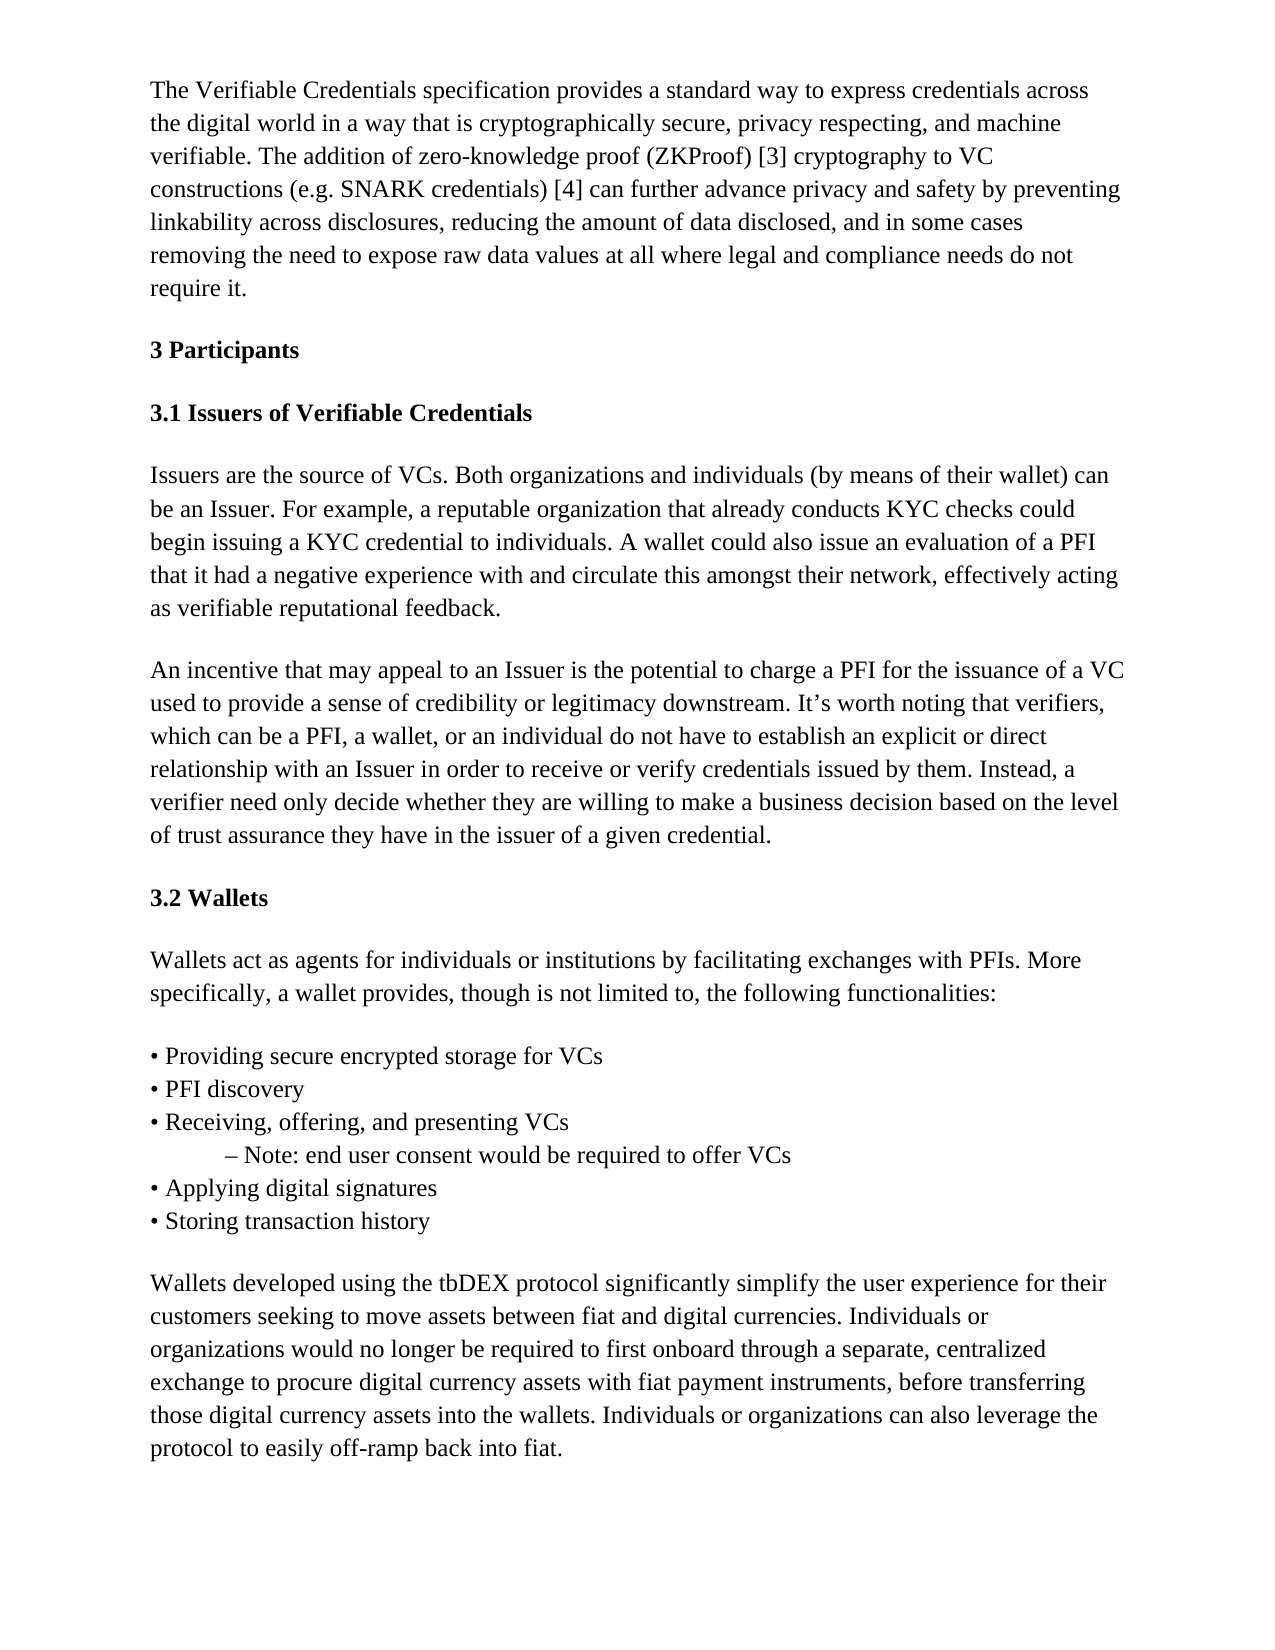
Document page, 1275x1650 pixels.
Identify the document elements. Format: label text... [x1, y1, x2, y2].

text An incentive that may appeal to an Issuer is the potential to charge a PFI for the issuance of a VC used to provide a sense of credibility or legitimacy downstream. It’s worth noting that verifiers, which can be a PFI, a wallet, or an individual do not have to establish an explicit or direct relationship with an Issuer in order to receive or verify credentials issued by them. Instead, a verifier need only decide whether they are willing to make a business decision based on the level of trust assurance they have in the issuer of a given credential. [150, 655, 1125, 849]
text Wallets developed using the tbDEX protocol significantly simplify the user experience for their customers seeking to move assets between fiat and digital currencies. Individuals or organizations would no longer be required to first onboard through a separate, centralized exchange to procure digital currency assets with fiat payment instruments, before transferring those digital currency assets into the wallets. Individuals or organizations can also leverage the protocol to easily off-ramp back into fiat. [150, 1268, 1125, 1462]
text Issuers are the source of VCs. Both organizations and individuals (by means of their wallet) can be an Issuer. For example, a reputable organization that already conducts KYC checks could begin issuing a KYC credential to individuals. A wallet could also issue an evaluation of a PFI that it had a negative experience with and circulate this amongst their network, effectively acting as verifiable reputational feedback. [150, 461, 1125, 621]
text 3.1 Issuers of Verifiable Credentials [150, 398, 1125, 427]
text 3.2 Wallets [150, 883, 1125, 912]
text • Providing secure encrypted storage for VCs • PFI discovery • Receiving, offering, and presenting VCs – Note: end user consent would be required to offer VCs • Applying digital signatures • Storing transaction history [150, 1041, 1125, 1235]
text 3 Participants [150, 336, 1125, 364]
text Wallets act as agents for individuals or institutions by facilitating exchanges with PFIs. More specifically, a wallet provides, though is not limited to, the following functionalities: [150, 945, 1125, 1007]
text The Verifiable Credentials specification provides a standard way to express credentials across the digital world in a way that is cryptographically secure, privacy respecting, and machine verifiable. The addition of zero-knowledge proof (ZKProof) [3] cryptography to VC constructions (e.g. SNARK credentials) [4] can further advance privacy and safety by preventing linkability across disclosures, reducing the amount of data disclosed, and in some cases removing the need to expose raw data values at all where legal and compliance needs do not require it. [150, 75, 1125, 302]
